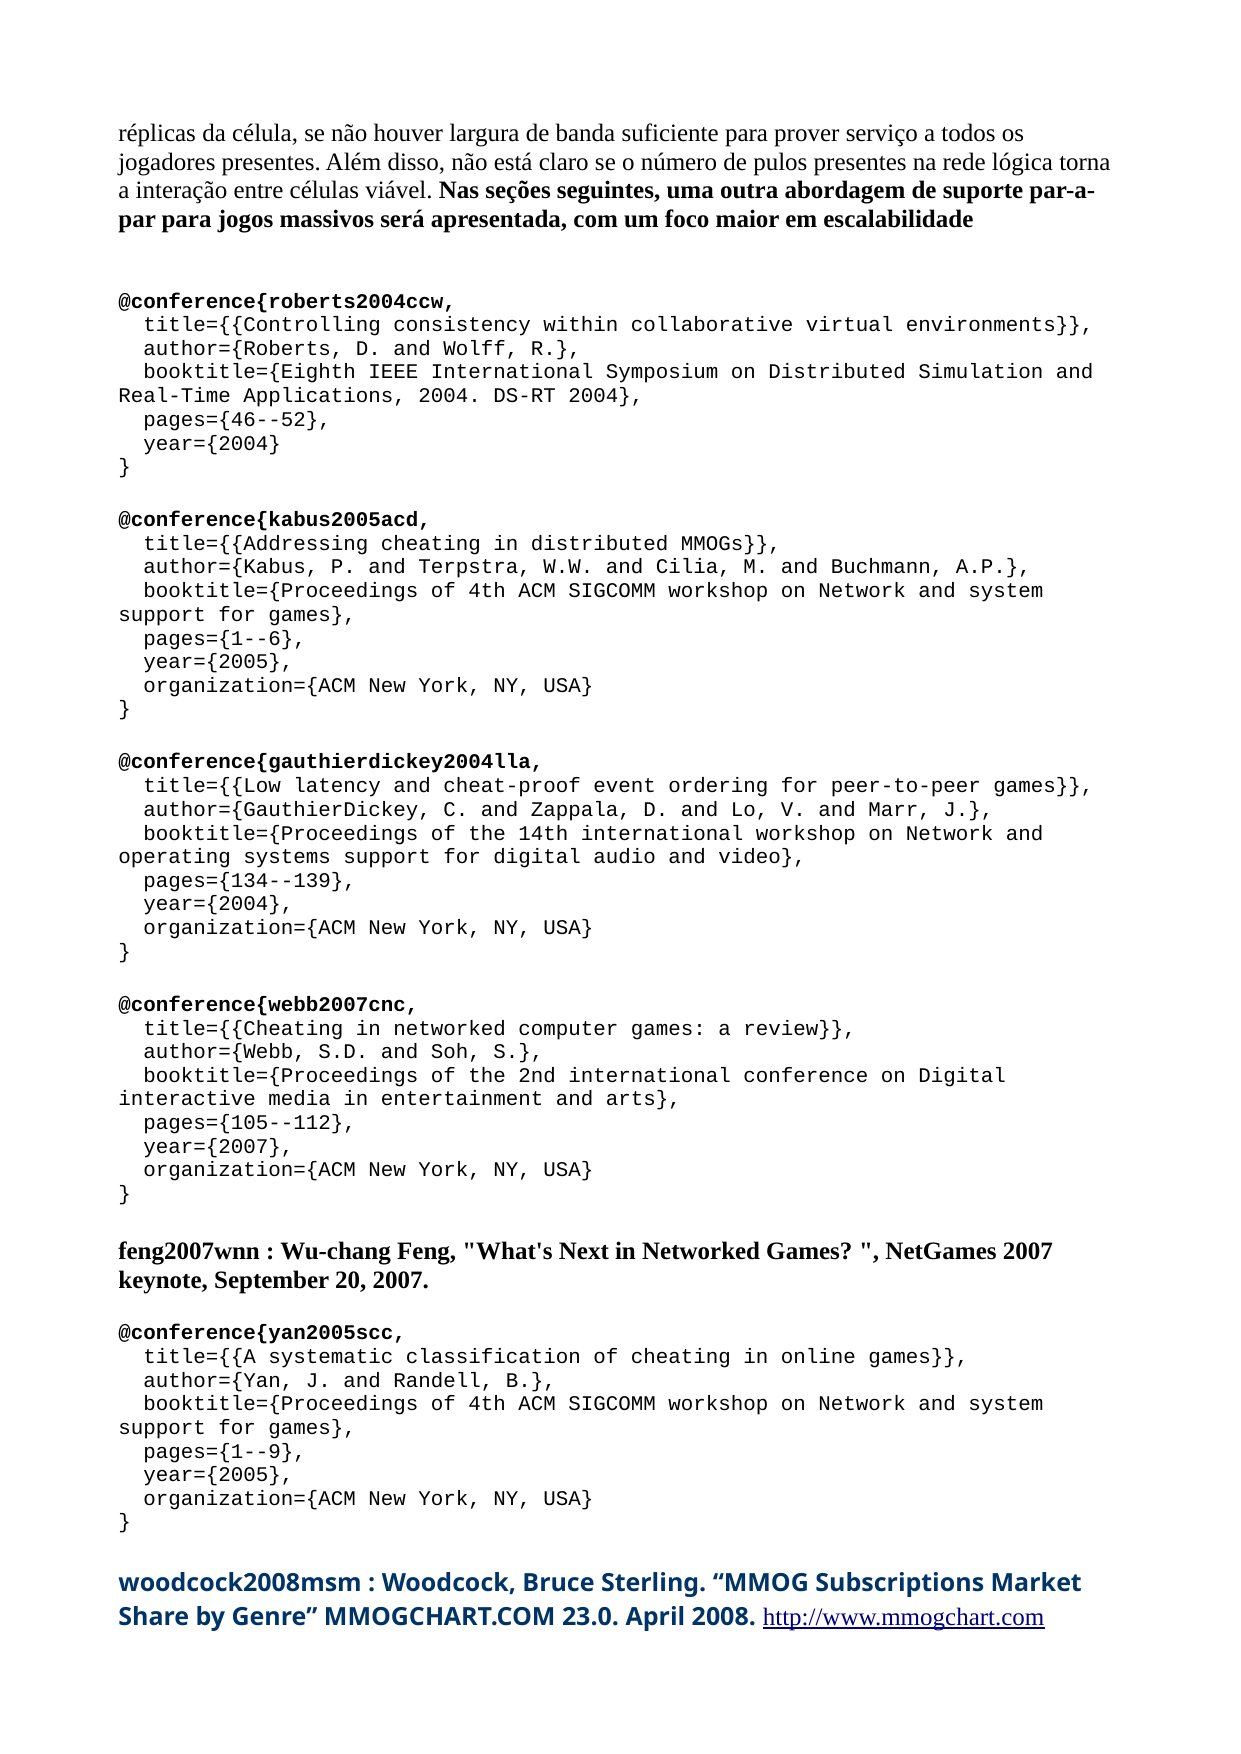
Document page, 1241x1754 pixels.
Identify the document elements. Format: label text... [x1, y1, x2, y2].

text woodcock2008msm : Woodcock, Bruce Sterling. “MMOG Subscriptions Market Share by Genre” MMOGCHART.COM 23.0. April 2008. http://www.mmogchart.com [118, 1565, 1122, 1633]
text organization={ACM New York, NY, USA} [118, 1159, 1122, 1183]
text organization={ACM New York, NY, USA} [118, 1488, 1122, 1512]
text year={2005}, [118, 1464, 1122, 1488]
text @conference{gauthierdickey2004lla, [118, 752, 1122, 775]
text author={Yan, J. and Randell, B.}, [118, 1370, 1122, 1393]
text author={Webb, S.D. and Soh, S.}, [118, 1041, 1122, 1065]
text year={2005}, [118, 651, 1122, 675]
text title={{Low latency and cheat-proof event ordering for peer-to-peer games}}, [118, 775, 1122, 799]
text pages={1--9}, [118, 1441, 1122, 1464]
text } [118, 1512, 1122, 1535]
text @conference{webb2007cnc, [118, 994, 1122, 1017]
text booktitle={Proceedings of 4th ACM SIGCOMM workshop on Network and system support for games}, [118, 1393, 1122, 1441]
text } [118, 456, 1122, 480]
text } [118, 698, 1122, 722]
text } [118, 941, 1122, 964]
text pages={1--6}, [118, 627, 1122, 651]
text pages={46--52}, [118, 409, 1122, 432]
text pages={105--112}, [118, 1112, 1122, 1136]
text title={{Controlling consistency within collaborative virtual environments}}, [118, 314, 1122, 338]
text title={{Cheating in networked computer games: a review}}, [118, 1017, 1122, 1041]
text @conference{yan2005scc, [118, 1322, 1122, 1346]
text booktitle={Eighth IEEE International Symposium on Distributed Simulation and Real-Time Applications, 2004. DS-RT 2004}, [118, 362, 1122, 409]
text feng2007wnn : Wu-chang Feng, "What's Next in Networked Games? ", NetGames 2007 keynote, September 20, 2007. [118, 1236, 1122, 1294]
text booktitle={Proceedings of the 2nd international conference on Digital interactive media in entertainment and arts}, [118, 1065, 1122, 1112]
text year={2004} [118, 432, 1122, 456]
text réplicas da célula, se não houver largura de banda suficiente para prover serviço a todos os jogadores presentes. Além disso, não está claro se o número de pulos presentes na rede lógica torna a interação entre células viável. Nas seções seguintes, uma outra abordagem de suporte par-a-par para jogos massivos será apresentada, com um foco maior em escalabilidade [118, 118, 1122, 233]
text organization={ACM New York, NY, USA} [118, 917, 1122, 941]
text booktitle={Proceedings of 4th ACM SIGCOMM workshop on Network and system support for games}, [118, 580, 1122, 627]
text } [118, 1183, 1122, 1207]
text @conference{roberts2004ccw, [118, 291, 1122, 314]
text author={Kabus, P. and Terpstra, W.W. and Cilia, M. and Buchmann, A.P.}, [118, 557, 1122, 580]
text pages={134--139}, [118, 870, 1122, 893]
text year={2007}, [118, 1136, 1122, 1159]
text year={2004}, [118, 893, 1122, 917]
text title={{Addressing cheating in distributed MMOGs}}, [118, 533, 1122, 557]
text @conference{kabus2005acd, [118, 509, 1122, 533]
text author={GauthierDickey, C. and Zappala, D. and Lo, V. and Marr, J.}, [118, 799, 1122, 822]
text author={Roberts, D. and Wolff, R.}, [118, 338, 1122, 362]
text organization={ACM New York, NY, USA} [118, 675, 1122, 698]
text title={{A systematic classification of cheating in online games}}, [118, 1346, 1122, 1370]
text booktitle={Proceedings of the 14th international workshop on Network and operating systems support for digital audio and video}, [118, 822, 1122, 870]
